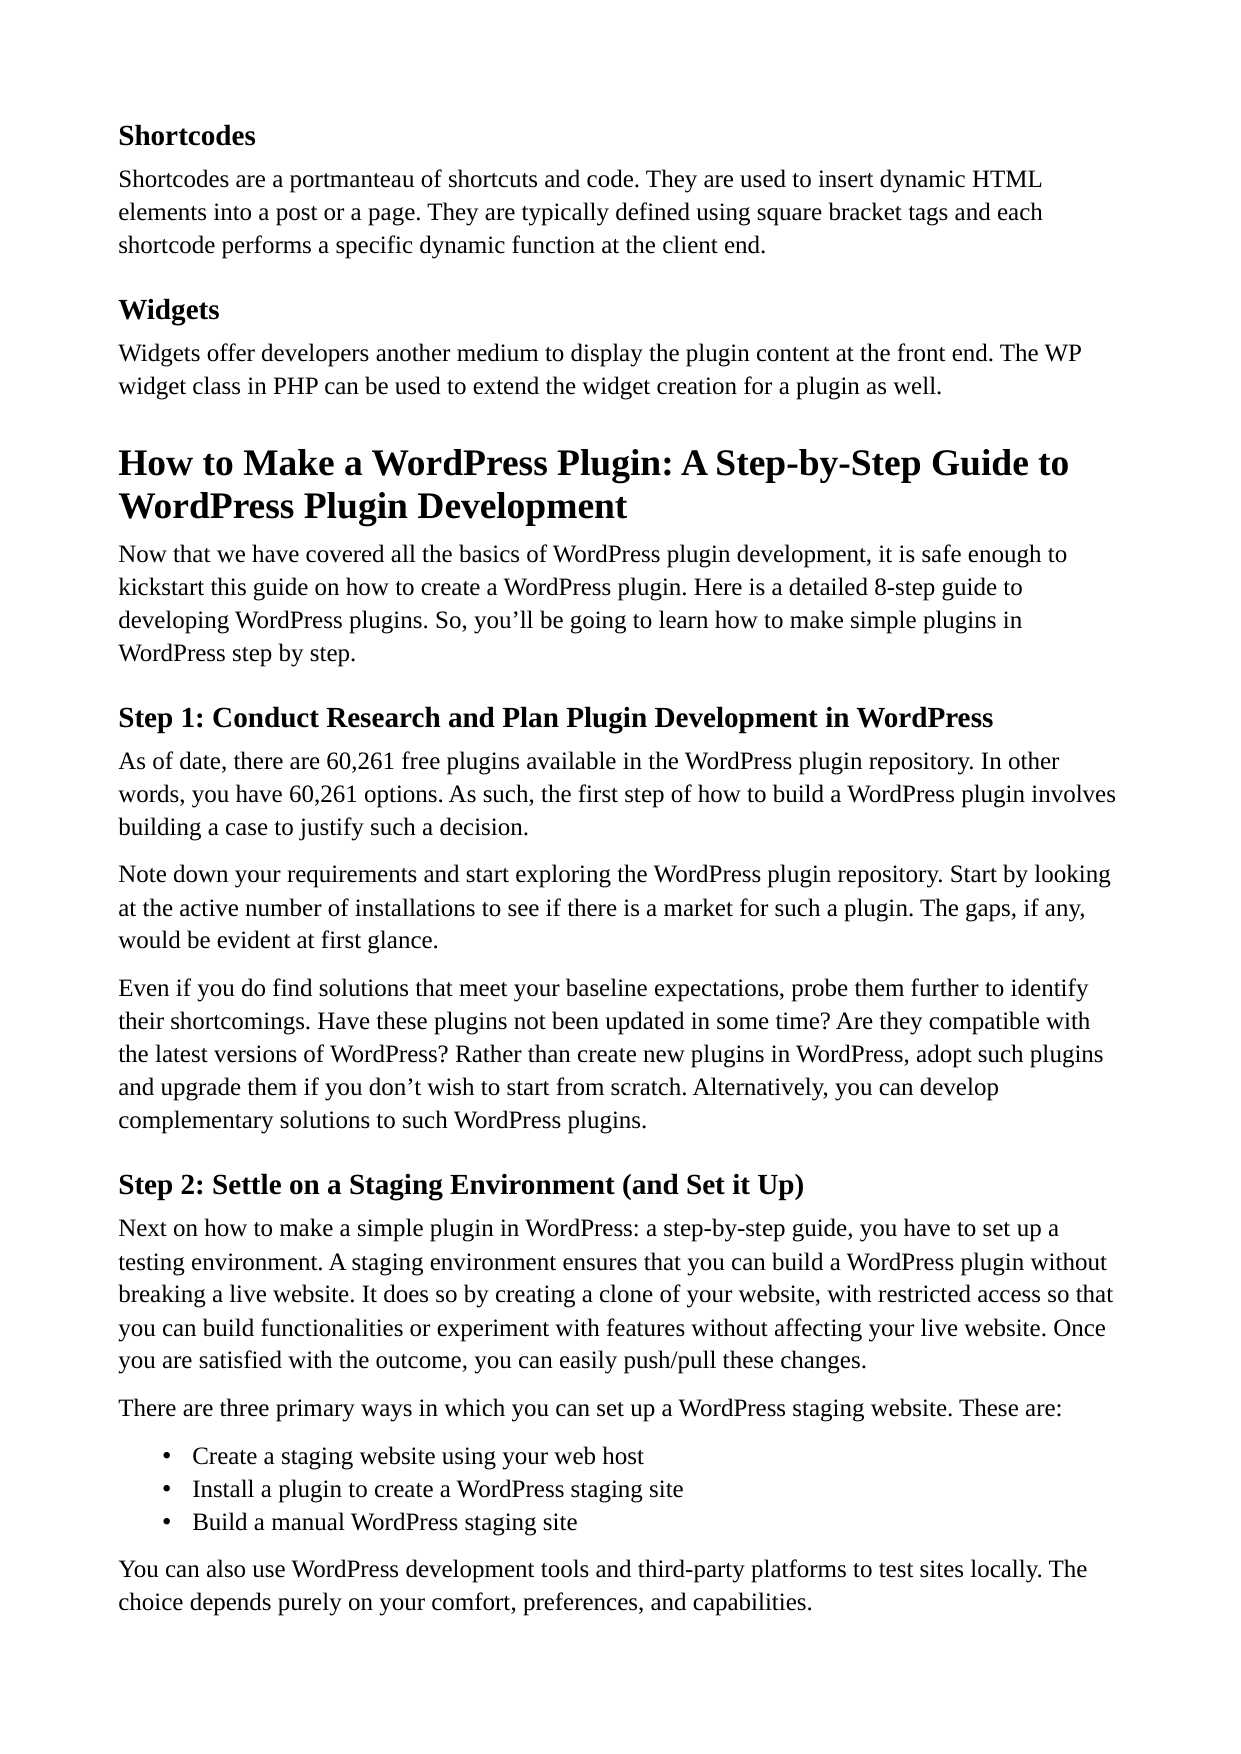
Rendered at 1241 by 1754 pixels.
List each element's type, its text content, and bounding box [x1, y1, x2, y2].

text Shortcodes are a portmanteau of shortcuts and code. They are used to insert dynamic HTML elements into a post or a page. They are typically defined using square bracket tags and each shortcode performs a specific dynamic function at the client end. [118, 164, 1122, 259]
text There are three primary ways in which you can set up a WordPress staging website. These are: [118, 1393, 1122, 1422]
list Install a plugin to create a WordPress staging site [162, 1474, 1122, 1503]
list Create a staging website using your web host [162, 1441, 1122, 1469]
text You can also use WordPress development tools and third-party platforms to test sites locally. The choice depends purely on your comfort, preferences, and capabilities. [118, 1554, 1122, 1616]
text Next on how to make a simple plugin in WordPress: a step-by-step guide, you have to set up a testing environment. A staging environment ensures that you can build a WordPress plugin without breaking a live website. It does so by creating a clone of your website, with restricted access so that you can build functionalities or experiment with features without affecting your live website. Once you are satisfied with the outcome, you can easily push/pull these changes. [118, 1213, 1122, 1374]
subtitle Step 2: Settle on a Staging Environment (and Set it Up) [118, 1167, 1122, 1201]
subtitle Step 1: Conduct Research and Plan Plugin Development in WordPress [118, 700, 1122, 733]
text Note down your requirements and start exploring the WordPress plugin repository. Start by looking at the active number of installations to see if there is a market for such a plugin. The gaps, if any, would be evident at first glance. [118, 859, 1122, 954]
subtitle Shortcodes [118, 118, 1122, 152]
list Build a manual WordPress staging site [162, 1507, 1122, 1536]
subtitle Widgets [118, 292, 1122, 326]
text As of date, there are 60,261 free plugins available in the WordPress plugin repository. In other words, you have 60,261 options. As such, the first step of how to build a WordPress plugin involves building a case to justify such a decision. [118, 746, 1122, 841]
subtitle How to Make a WordPress Plugin: A Step-by-Step Guide to WordPress Plugin Development [118, 440, 1122, 526]
text Even if you do find solutions that meet your baseline expectations, probe them further to identify their shortcomings. Have these plugins not been updated in some time? Are they compatible with the latest versions of WordPress? Rather than create new plugins in WordPress, adopt such plugins and upgrade them if you don’t wish to start from scratch. Alternatively, you can develop complementary solutions to such WordPress plugins. [118, 973, 1122, 1134]
text Now that we have covered all the basics of WordPress plugin development, it is safe enough to kickstart this guide on how to create a WordPress plugin. Here is a detailed 8-step guide to developing WordPress plugins. So, you’ll be going to learn how to make simple plugins in WordPress step by step. [118, 539, 1122, 666]
text Widgets offer developers another medium to display the plugin content at the front end. The WP widget class in PHP can be used to extend the widget creation for a plugin as well. [118, 338, 1122, 400]
